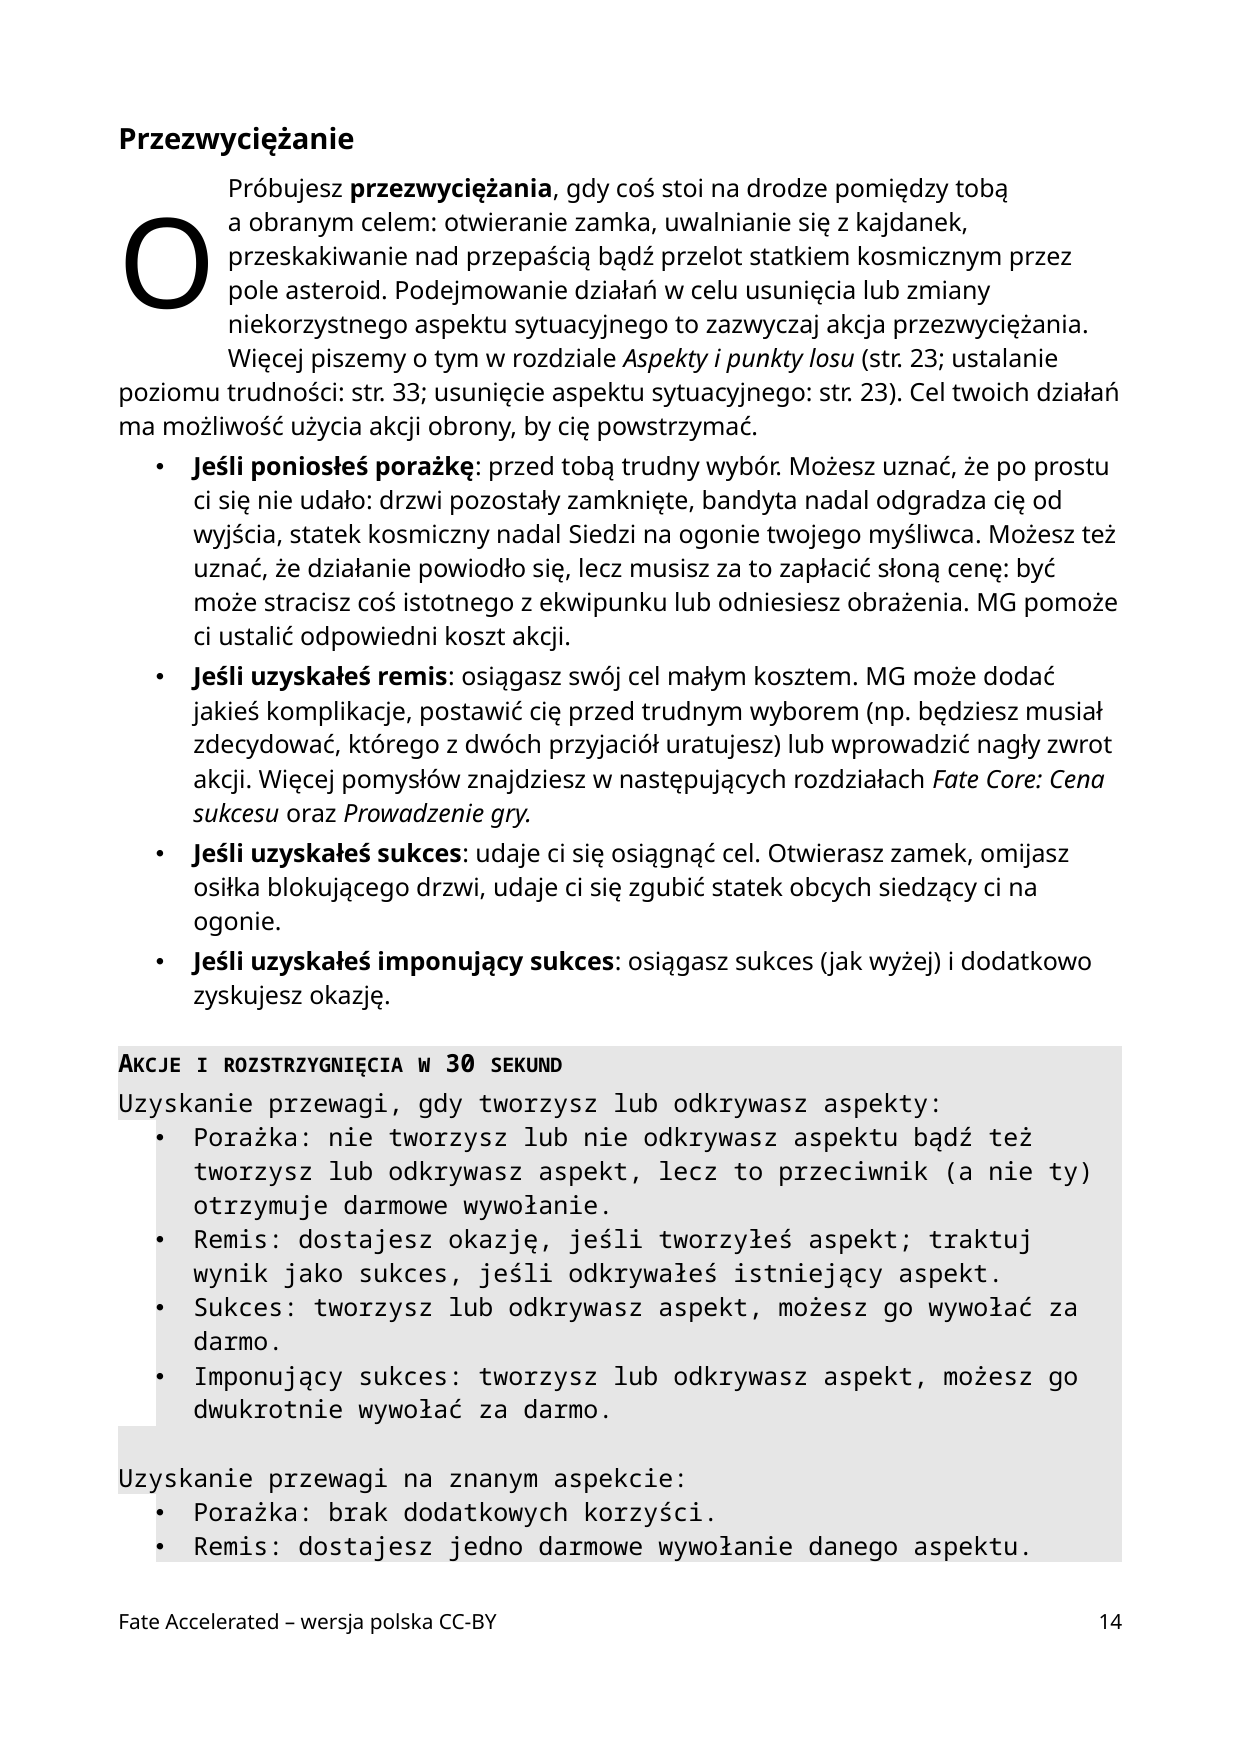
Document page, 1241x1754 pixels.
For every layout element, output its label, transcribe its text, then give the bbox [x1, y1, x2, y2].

text Uzyskanie przewagi na znanym aspekcie: [118, 1460, 1122, 1494]
text Próbujesz przezwyciężania, gdy coś stoi na drodze pomiędzy tobą a obranym celem: otwieranie zamka, uwalnianie się z kajdanek, przeskakiwanie nad przepaścią bądź przelot statkiem kosmicznym przez pole asteroid. Podejmowanie działań w celu usunięcia lub zmiany niekorzystnego aspektu sytuacyjnego to zazwyczaj akcja przezwyciężania. Więcej piszemy o tym w rozdziale Aspekty i punkty losu (str. 19; ustalanie poziomu trudności: str. 27; usunięcie aspektu sytuacyjnego: str. 19). Cel twoich działań ma możliwość użycia akcji obrony, by cię powstrzymać. [118, 170, 1122, 443]
list Jeśli uzyskałeś remis: osiągasz swój cel małym kosztem. MG może dodać jakieś komplikacje, postawić cię przed trudnym wyborem (np. będziesz musiał zdecydować, którego z dwóch przyjaciół uratujesz) lub wprowadzić nagły zwrot akcji. Więcej pomysłów znajdziesz w następujących rozdziałach Fate Core: Cena sukcesu oraz Prowadzenie gry. [156, 659, 1122, 829]
list Porażka: brak dodatkowych korzyści. [156, 1494, 1122, 1528]
list Jeśli poniosłeś porażkę: przed tobą trudny wybór. Możesz uznać, że po prostu ci się nie udało: drzwi pozostały zamknięte, bandyta nadal odgradza cię od wyjścia, statek kosmiczny nadal Siedzi na ogonie twojego myśliwca. Możesz też uznać, że działanie powiodło się, lecz musisz za to zapłacić słoną cenę: być może stracisz coś istotnego z ekwipunku lub odniesiesz obrażenia. MG pomoże ci ustalić odpowiedni koszt akcji. [156, 449, 1122, 653]
text Akcje i rozstrzygnięcia w 30 sekund [118, 1046, 1122, 1080]
text Uzyskanie przewagi, gdy tworzysz lub odkrywasz aspekty: [118, 1086, 1122, 1120]
list Porażka: nie tworzysz lub nie odkrywasz aspektu bądź też tworzysz lub odkrywasz aspekt, lecz to przeciwnik (a nie ty) otrzymuje darmowe wywołanie. [156, 1120, 1122, 1222]
list Remis: dostajesz okazję, jeśli tworzyłeś aspekt; traktuj wynik jako sukces, jeśli odkrywałeś istniejący aspekt. [156, 1222, 1122, 1290]
list Imponujący sukces: tworzysz lub odkrywasz aspekt, możesz go dwukrotnie wywołać za darmo. [156, 1358, 1122, 1426]
list Remis: dostajesz jedno darmowe wywołanie danego aspektu. [156, 1528, 1122, 1562]
subtitle Przezwyciężanie [118, 118, 1122, 158]
list Sukces: tworzysz lub odkrywasz aspekt, możesz go wywołać za darmo. [156, 1290, 1122, 1358]
list Jeśli uzyskałeś imponujący sukces: osiągasz sukces (jak wyżej) i dodatkowo zyskujesz okazję. [156, 943, 1122, 1012]
list Jeśli uzyskałeś sukces: udaje ci się osiągnąć cel. Otwierasz zamek, omijasz osiłka blokującego drzwi, udaje ci się zgubić statek obcych siedzący ci na ogonie. [156, 835, 1122, 937]
text O [118, 175, 216, 345]
